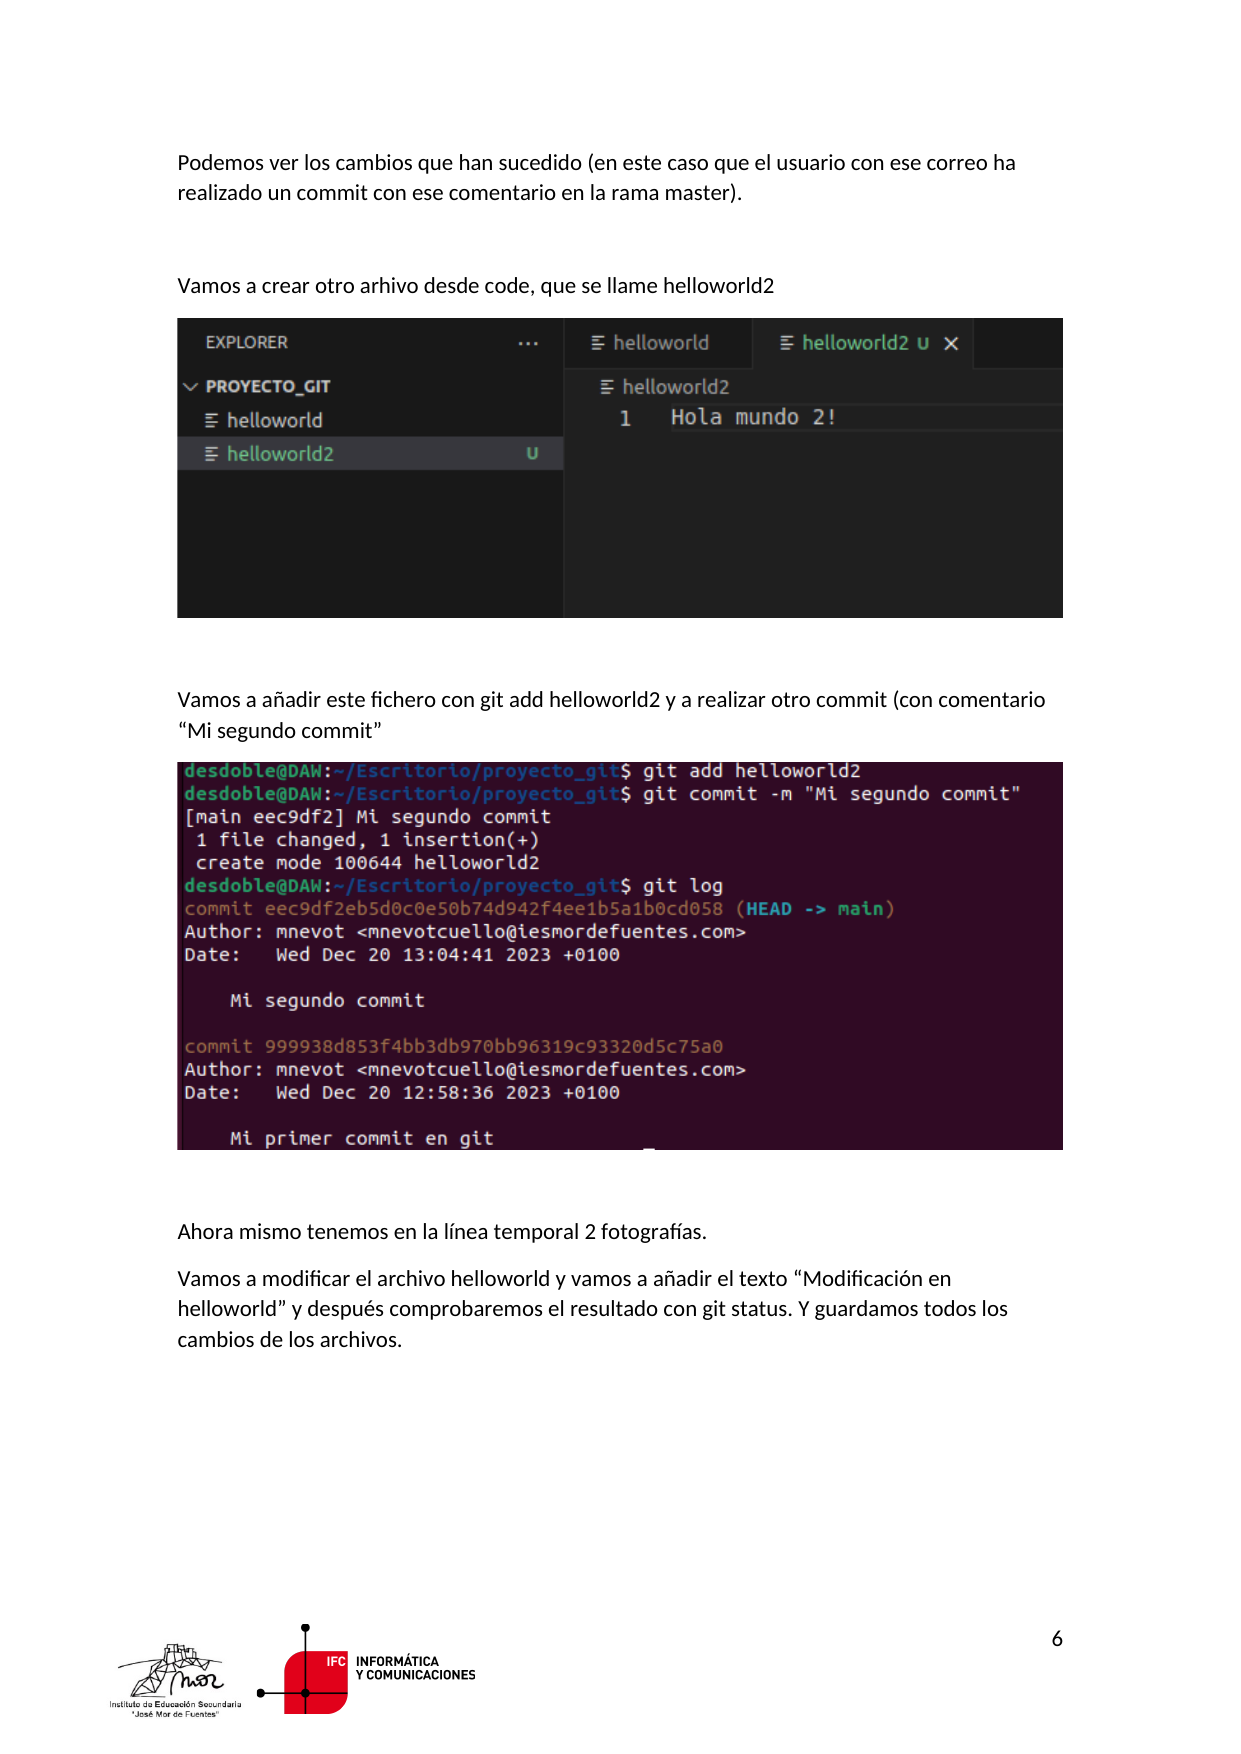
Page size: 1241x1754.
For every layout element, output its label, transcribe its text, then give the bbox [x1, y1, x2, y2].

text Ahora mismo tenemos en la línea temporal 2 fotografías. [177, 1217, 1063, 1246]
text Vamos a añadir este fichero con git add helloworld2 y a realizar otro commit (con comentario “Mi segundo commit” [177, 686, 1063, 744]
picture [100, 1631, 249, 1736]
text Vamos a modificar el archivo helloworld y vamos a añadir el texto “Modificación en helloworld” y después comprobaremos el resultado con git status. Y guardamos todos los cambios de los archivos. [177, 1264, 1063, 1353]
picture [177, 762, 1063, 1150]
picture [256, 1624, 475, 1714]
picture [177, 318, 1063, 618]
text Podemos ver los cambios que han sucedido (en este caso que el usuario con ese correo ha realizado un commit con ese comentario en la rama master). [177, 148, 1063, 206]
text Vamos a crear otro arhivo desde code, que se llame helloworld2 [177, 272, 1063, 299]
